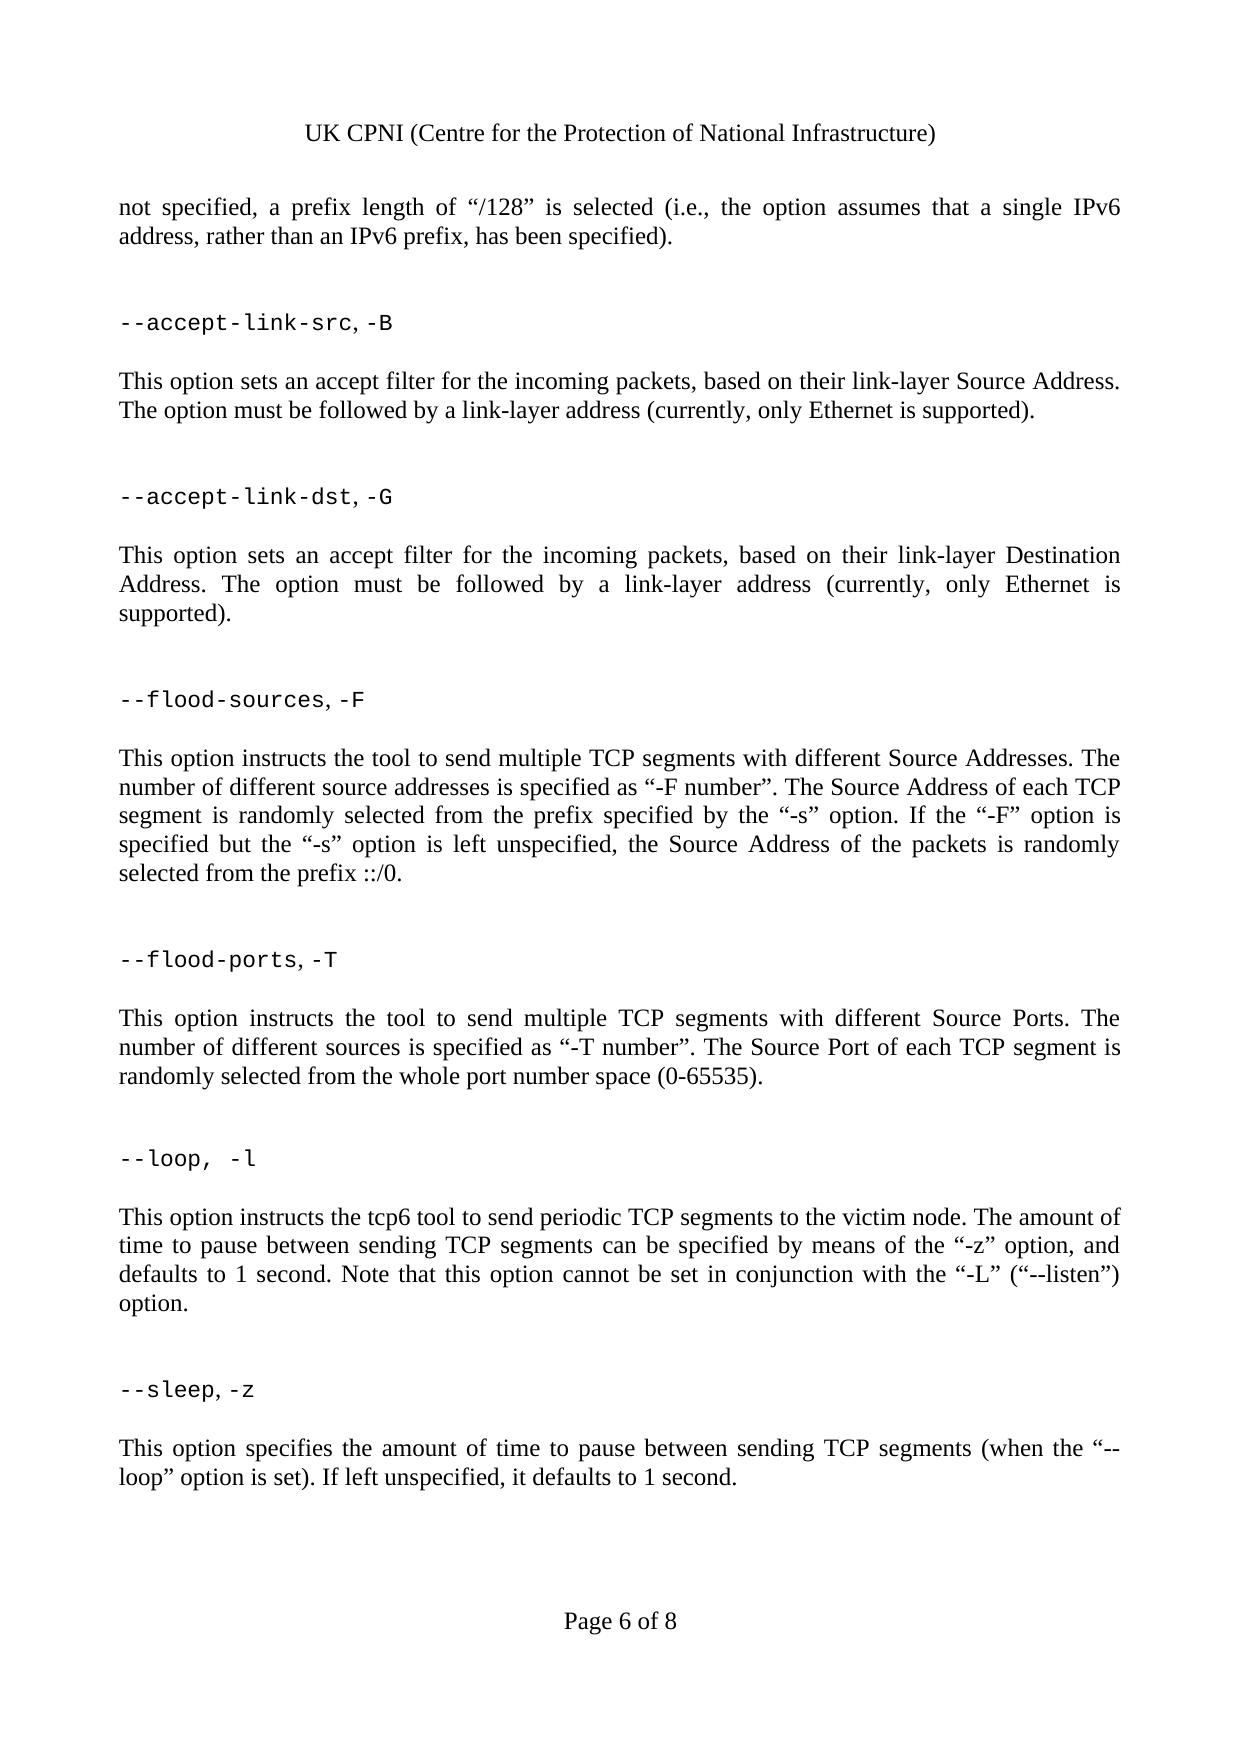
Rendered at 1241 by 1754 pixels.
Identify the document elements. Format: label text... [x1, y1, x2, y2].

text --flood-ports, -T [118, 944, 1122, 974]
text --loop, -l [118, 1147, 1122, 1173]
text This option instructs the tool to send multiple TCP segments with different Source Addresses. The number of different source addresses is specified as “-F number”. The Source Address of each TCP segment is randomly selected from the prefix specified by the “-s” option. If the “-F” option is specified but the “-s” option is left unspecified, the Source Address of the packets is randomly selected from the prefix ::/0. [118, 743, 1122, 887]
text This option instructs the tcp6 tool to send periodic TCP segments to the victim node. The amount of time to pause between sending TCP segments can be specified by means of the “-z” option, and defaults to 1 second. Note that this option cannot be set in conjunction with the “-L” (“--listen”) option. [118, 1202, 1122, 1317]
text --accept-link-src, -B [118, 307, 1122, 338]
text --flood-sources, -F [118, 684, 1122, 714]
text --accept-link-dst, -G [118, 481, 1122, 512]
text --sleep, -z [118, 1374, 1122, 1404]
text This option sets an accept filter for the incoming packets, based on their link-layer Destination Address. The option must be followed by a link-layer address (currently, only Ethernet is supported). [118, 540, 1122, 627]
text This option instructs the tool to send multiple TCP segments with different Source Ports. The number of different sources is specified as “-T number”. The Source Port of each TCP segment is randomly selected from the whole port number space (0-65535). [118, 1003, 1122, 1089]
text This option specifies the amount of time to pause between sending TCP segments (when the “--loop” option is set). If left unspecified, it defaults to 1 second. [118, 1433, 1122, 1491]
text not specified, a prefix length of “/128” is selected (i.e., the option assumes that a single IPv6 address, rather than an IPv6 prefix, has been specified). [118, 192, 1122, 250]
text This option sets an accept filter for the incoming packets, based on their link-layer Source Address. The option must be followed by a link-layer address (currently, only Ethernet is supported). [118, 366, 1122, 424]
